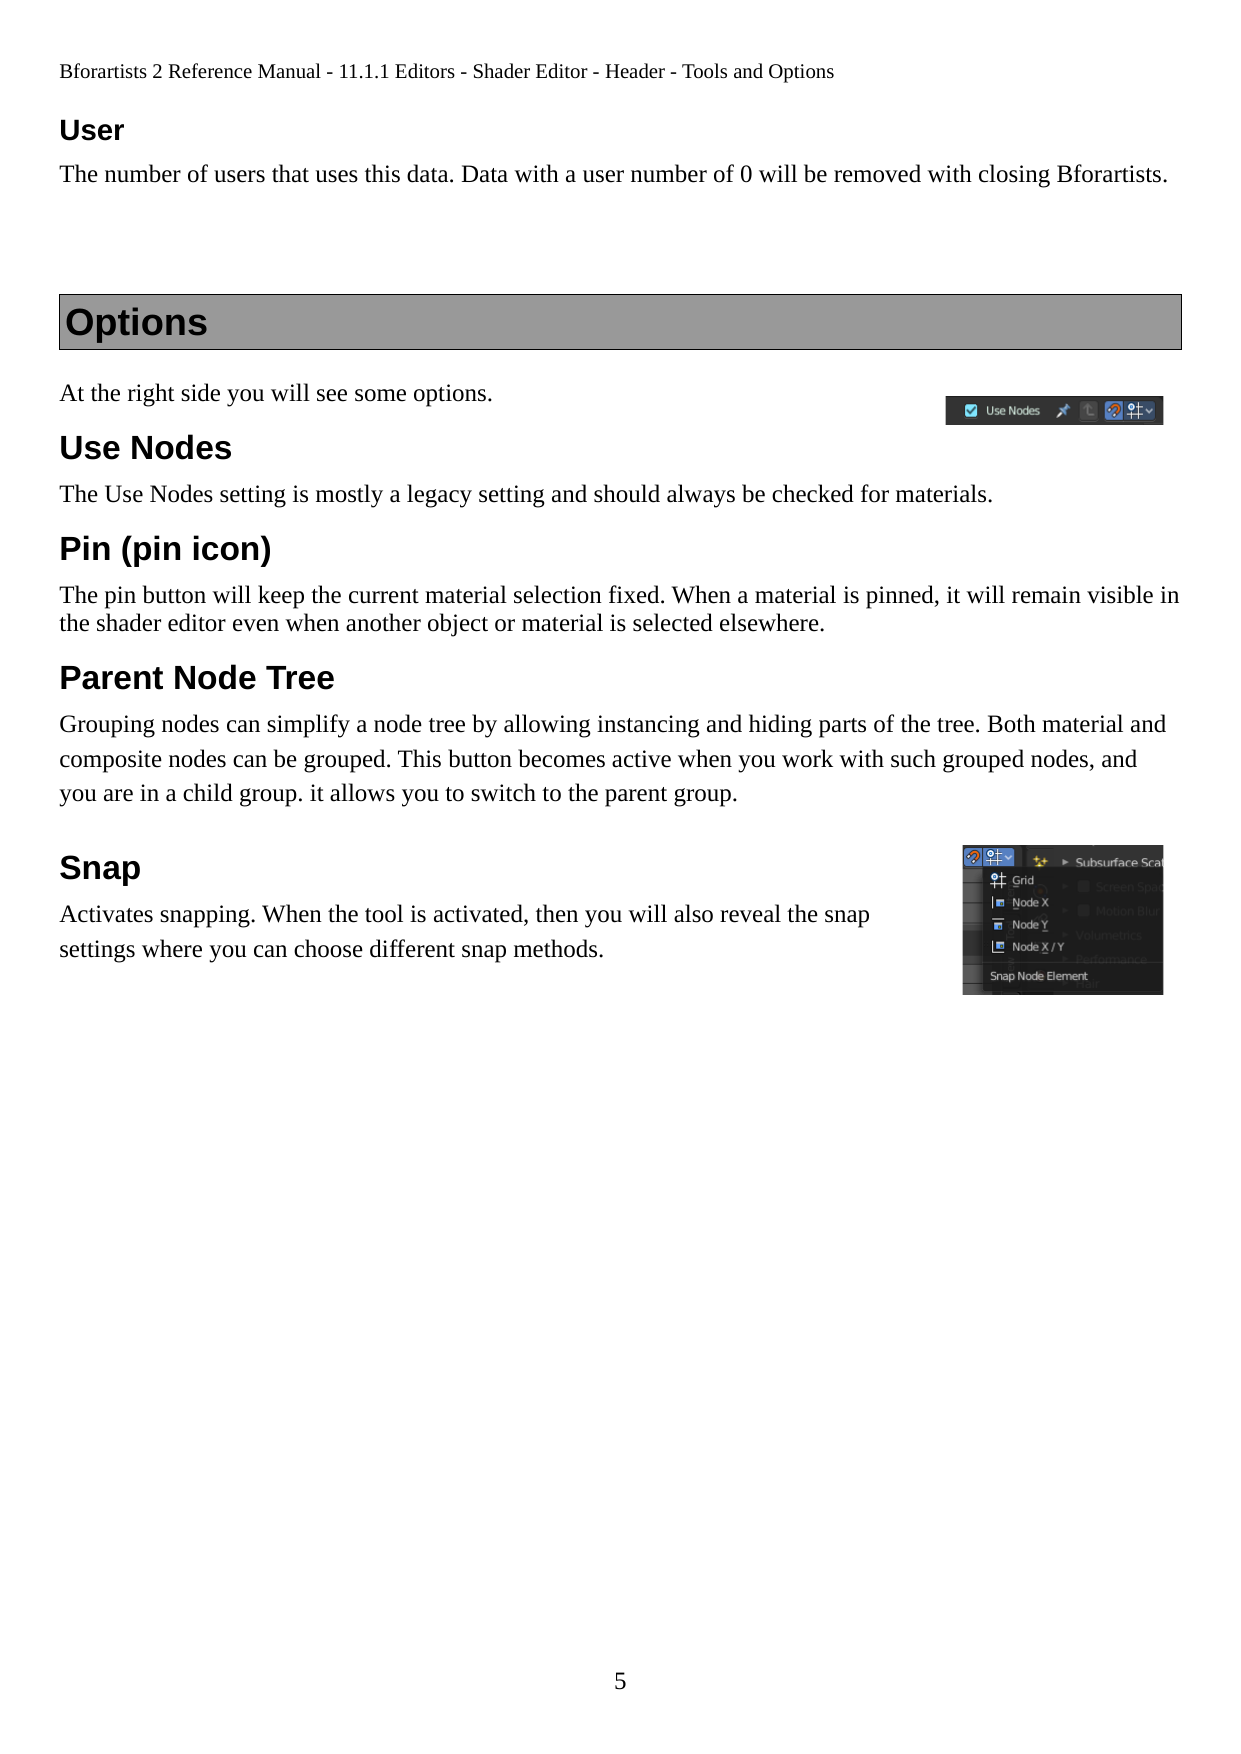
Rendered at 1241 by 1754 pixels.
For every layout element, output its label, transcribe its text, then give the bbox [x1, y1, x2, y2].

subtitle [1164, 848, 1181, 887]
text The number of users that uses this data. Data with a user number of 0 will be removed with closing Bforartists. [59, 159, 1181, 188]
text At the right side you will see some options. [59, 378, 1181, 407]
text Grouping nodes can simplify a node tree by allowing instancing and hiding parts of the tree. Both material and composite nodes can be grouped. This button becomes active when you work with such grouped nodes, and you are in a child group. it allows you to switch to the parent group. [59, 709, 1181, 807]
text Activates snapping. When the tool is activated, then you will also reveal the snap settings where you can choose different snap methods. [59, 899, 962, 962]
subtitle User [59, 113, 1181, 146]
subtitle Pin (pin icon) [59, 528, 1181, 567]
text The pin button will keep the current material selection fixed. When a material is pinned, it will remain visible in the shader editor even when another object or material is selected elsewhere. [59, 580, 1181, 637]
subtitle Parent Node Tree [59, 658, 1181, 697]
picture [962, 845, 1164, 995]
subtitle Use Nodes [59, 428, 1181, 466]
text The Use Nodes setting is mostly a legacy setting and should always be checked for materials. [59, 479, 1181, 508]
picture [945, 396, 1164, 425]
table_header Options [60, 295, 1181, 349]
subtitle Snap [59, 848, 962, 887]
